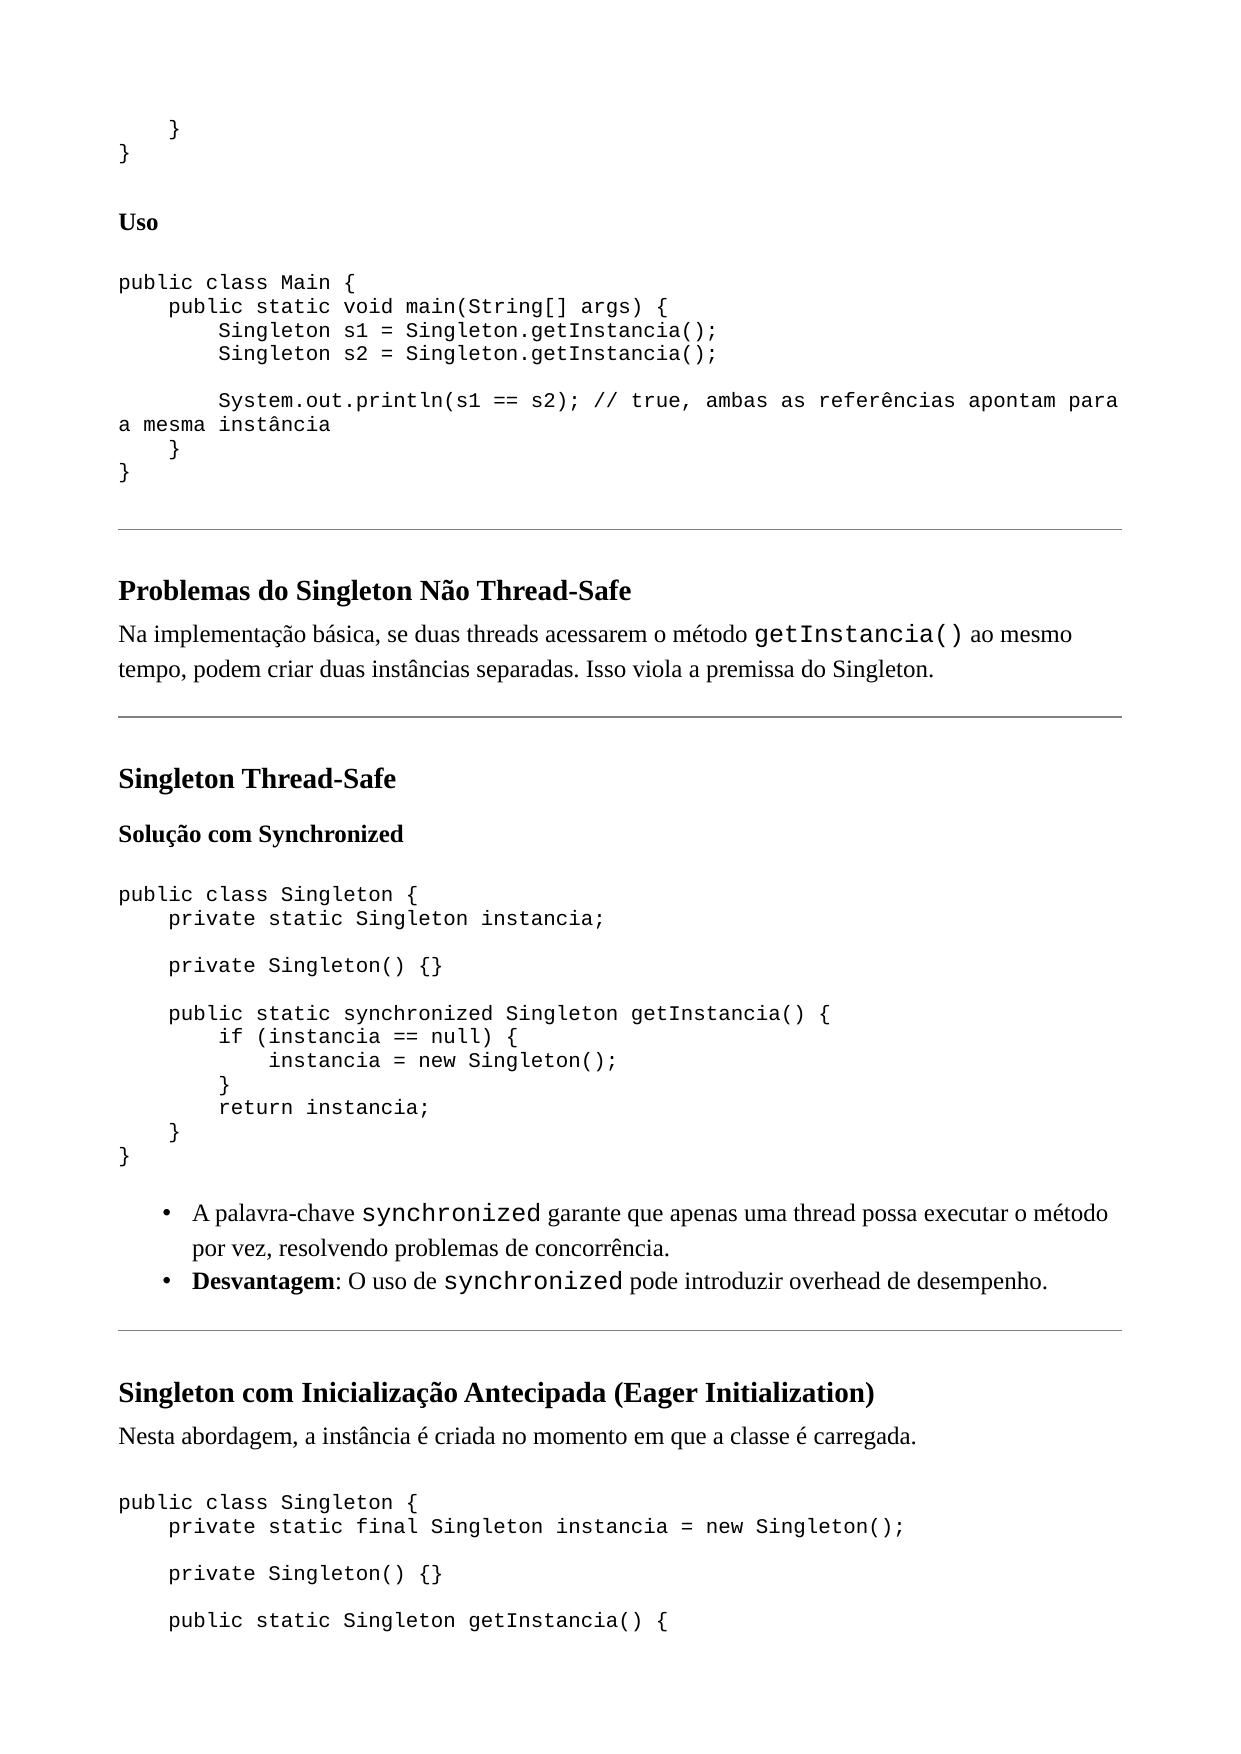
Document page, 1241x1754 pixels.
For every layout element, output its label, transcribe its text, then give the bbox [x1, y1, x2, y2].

text public static Singleton getInstancia() { [118, 1610, 1122, 1634]
text Na implementação básica, se duas threads acessarem o método getInstancia() ao mesmo tempo, podem criar duas instâncias separadas. Isso viola a premissa do Singleton. [118, 619, 1122, 683]
text private Singleton() {} [118, 955, 1122, 979]
text } [118, 461, 1122, 485]
text } [118, 1074, 1122, 1097]
subtitle Singleton Thread-Safe [118, 761, 1122, 794]
subtitle Singleton com Inicialização Antecipada (Eager Initialization) [118, 1375, 1122, 1408]
text public class Singleton { [118, 884, 1122, 908]
list A palavra-chave synchronized garante que apenas uma thread possa executar o método por vez, resolvendo problemas de concorrência. [162, 1198, 1122, 1262]
list Desvantagem: O uso de synchronized pode introduzir overhead de desempenho. [162, 1266, 1122, 1297]
subtitle Problemas do Singleton Não Thread-Safe [118, 573, 1122, 607]
text Singleton s2 = Singleton.getInstancia(); [118, 343, 1122, 367]
text private static final Singleton instancia = new Singleton(); [118, 1516, 1122, 1539]
text instancia = new Singleton(); [118, 1050, 1122, 1074]
text public static void main(String[] args) { [118, 296, 1122, 319]
text public static synchronized Singleton getInstancia() { [118, 1003, 1122, 1026]
text } [118, 118, 1122, 142]
text } [118, 1144, 1122, 1168]
text Nesta abordagem, a instância é criada no momento em que a classe é carregada. [118, 1421, 1122, 1449]
text public class Singleton { [118, 1492, 1122, 1516]
subtitle Solução com Synchronized [118, 819, 1122, 848]
text } [118, 438, 1122, 461]
text public class Main { [118, 272, 1122, 296]
text private Singleton() {} [118, 1563, 1122, 1587]
text private static Singleton instancia; [118, 908, 1122, 932]
subtitle Uso [118, 207, 1122, 236]
text } [118, 142, 1122, 165]
text return instancia; [118, 1097, 1122, 1121]
text Singleton s1 = Singleton.getInstancia(); [118, 319, 1122, 343]
text } [118, 1121, 1122, 1144]
text System.out.println(s1 == s2); // true, ambas as referências apontam para a mesma instância [118, 391, 1122, 438]
text if (instancia == null) { [118, 1026, 1122, 1050]
